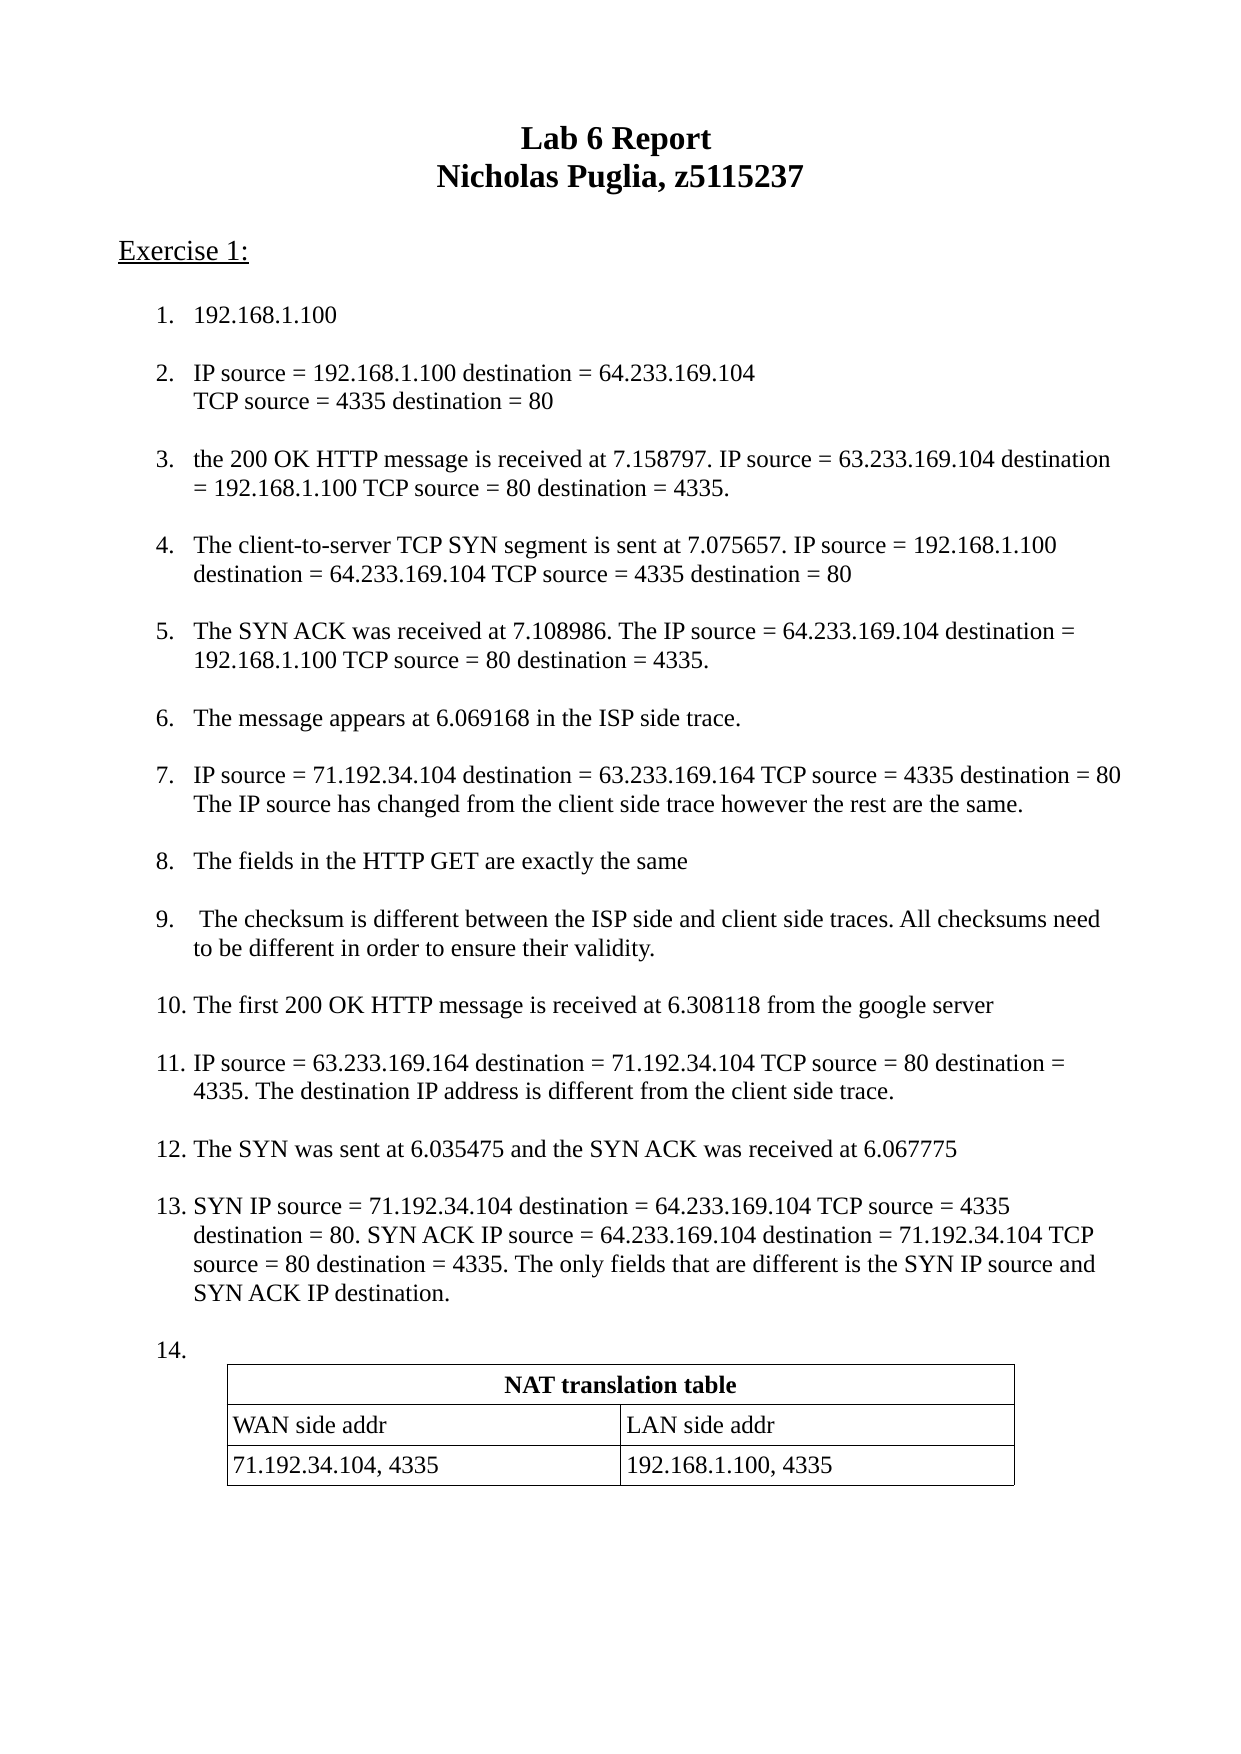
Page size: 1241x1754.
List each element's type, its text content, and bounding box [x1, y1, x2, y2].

text Nicholas Puglia, z5115237 [118, 156, 1122, 195]
table_cell WAN side addr [228, 1405, 620, 1444]
list 192.168.1.100 [156, 300, 1122, 329]
list IP source = 63.233.169.164 destination = 71.192.34.104 TCP source = 80 destination = 4335. The destination IP address is different from the client side trace. [156, 1048, 1122, 1105]
list The checksum is different between the ISP side and client side traces. All checksums need to be different in order to ensure their validity. [156, 904, 1122, 961]
list The SYN was sent at 6.035475 and the SYN ACK was received at 6.067775 [156, 1134, 1122, 1163]
list The SYN ACK was received at 7.108986. The IP source = 64.233.169.104 destination = 192.168.1.100 TCP source = 80 destination = 4335. [156, 616, 1122, 674]
list The IP source has changed from the client side trace however the rest are the same. [156, 789, 1122, 818]
list IP source = 192.168.1.100 destination = 64.233.169.104 [156, 358, 1122, 386]
list The message appears at 6.069168 in the ISP side trace. [156, 703, 1122, 731]
text Exercise 1: [118, 233, 1122, 267]
table_header NAT translation table [228, 1365, 1014, 1404]
list The first 200 OK HTTP message is received at 6.308118 from the google server [156, 990, 1122, 1019]
list The fields in the HTTP GET are exactly the same [156, 846, 1122, 875]
list IP source = 71.192.34.104 destination = 63.233.169.164 TCP source = 4335 destination = 80 [156, 760, 1122, 789]
list TCP source = 4335 destination = 80 [156, 386, 1122, 415]
list SYN IP source = 71.192.34.104 destination = 64.233.169.104 TCP source = 4335 destination = 80. SYN ACK IP source = 64.233.169.104 destination = 71.192.34.104 TCP source = 80 destination = 4335. The only fields that are different is the SYN IP source and SYN ACK IP destination. [156, 1191, 1122, 1306]
table_cell LAN side addr [621, 1405, 1014, 1444]
list the 200 OK HTTP message is received at 7.158797. IP source = 63.233.169.104 destination = 192.168.1.100 TCP source = 80 destination = 4335. [156, 444, 1122, 501]
list The client-to-server TCP SYN segment is sent at 7.075657. IP source = 192.168.1.100 destination = 64.233.169.104 TCP source = 4335 destination = 80 [156, 530, 1122, 588]
text Lab 6 Report [118, 118, 1122, 156]
table_cell 192.168.1.100, 4335 [621, 1446, 1014, 1485]
table_cell 71.192.34.104, 4335 [228, 1446, 620, 1485]
